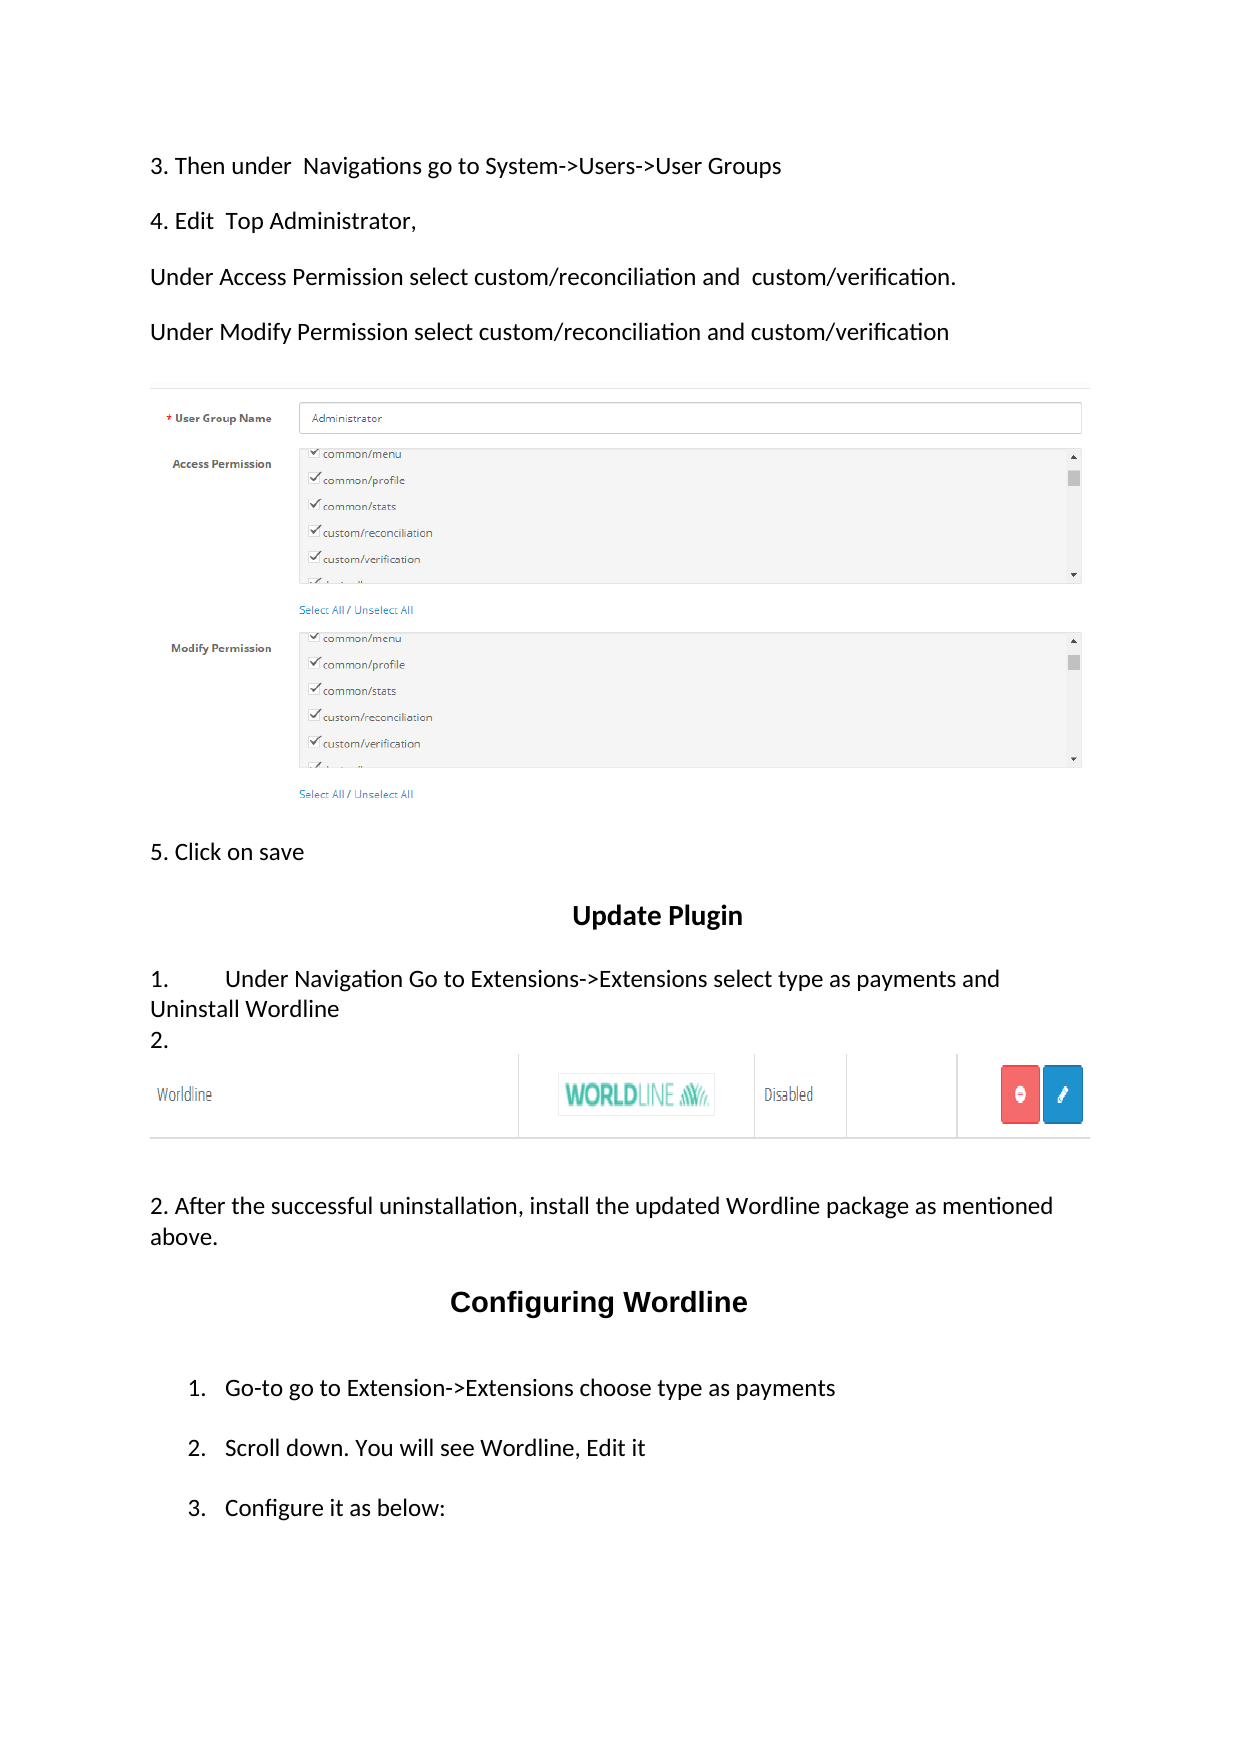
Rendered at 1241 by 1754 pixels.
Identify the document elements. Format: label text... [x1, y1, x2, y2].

list Scroll down. You will see Wordline, Edit it [187, 1432, 1090, 1463]
picture [150, 1054, 1091, 1139]
list Go-to go to Extension->Extensions choose type as payments [187, 1372, 1090, 1403]
subtitle Configuring Wordline [375, 1285, 1090, 1318]
list Configure it as below: [187, 1492, 1090, 1523]
text 3. Then under Navigations go to System->Users->User Groups [150, 150, 1090, 181]
text Update Plugin [225, 897, 1090, 933]
text 4. Edit Top Administrator, [150, 206, 1090, 236]
text Under Access Permission select custom/reconciliation and custom/verification. [150, 261, 1090, 292]
text 5. Click on save [150, 836, 1090, 866]
text 2. After the successful uninstallation, install the updated Wordline package as mentioned above. [150, 1190, 1090, 1251]
text Under Modify Permission select custom/reconciliation and custom/verification [150, 317, 1090, 347]
picture [150, 382, 1091, 807]
list Under Navigation Go to Extensions->Extensions select type as payments and Uninstall Wordline [150, 963, 1090, 1024]
